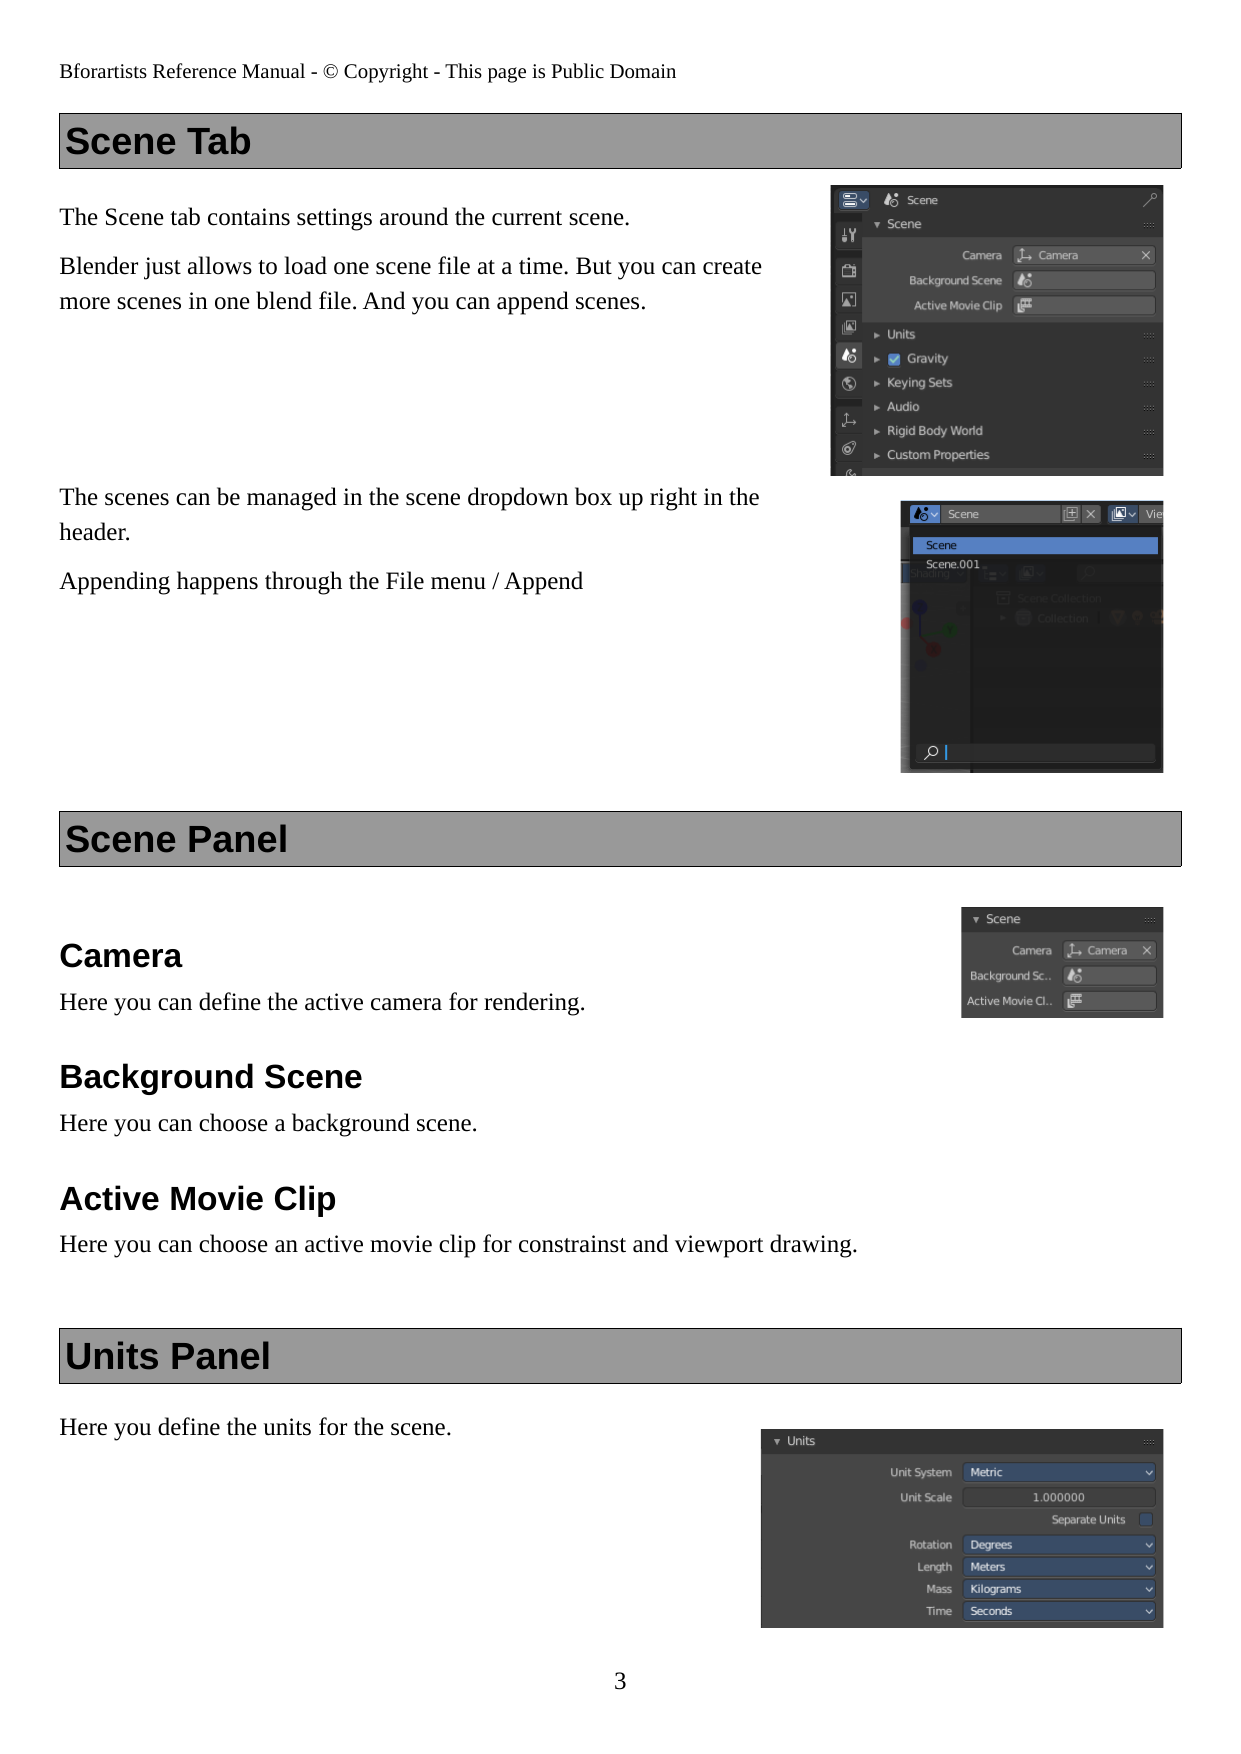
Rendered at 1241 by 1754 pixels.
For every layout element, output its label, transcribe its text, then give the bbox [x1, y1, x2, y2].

text Here you can define the active camera for rendering. [59, 987, 961, 1016]
text Appending happens through the File menu / Append [59, 566, 900, 594]
subtitle Active Movie Clip [59, 1178, 1181, 1217]
table_header Scene Tab [60, 114, 1181, 168]
subtitle Camera [59, 936, 961, 975]
text The scenes can be managed in the scene dropdown box up right in the header. [59, 482, 1181, 545]
text Blender just allows to load one scene file at a time. But you can create more scenes in one blend file. And you can append scenes. [59, 251, 830, 315]
picture [760, 1429, 1164, 1628]
subtitle [1164, 936, 1181, 975]
picture [961, 907, 1164, 1018]
table_header Units Panel [60, 1329, 1181, 1383]
text Here you define the units for the scene. [59, 1412, 1181, 1440]
text Here you can choose an active movie clip for constrainst and viewport drawing. [59, 1229, 1181, 1258]
table_header Scene Panel [60, 812, 1181, 866]
picture [900, 500, 1164, 773]
text The Scene tab contains settings around the current scene. [59, 202, 830, 231]
subtitle Background Scene [59, 1057, 1181, 1096]
text Here you can choose a background scene. [59, 1108, 1181, 1137]
picture [830, 185, 1164, 476]
